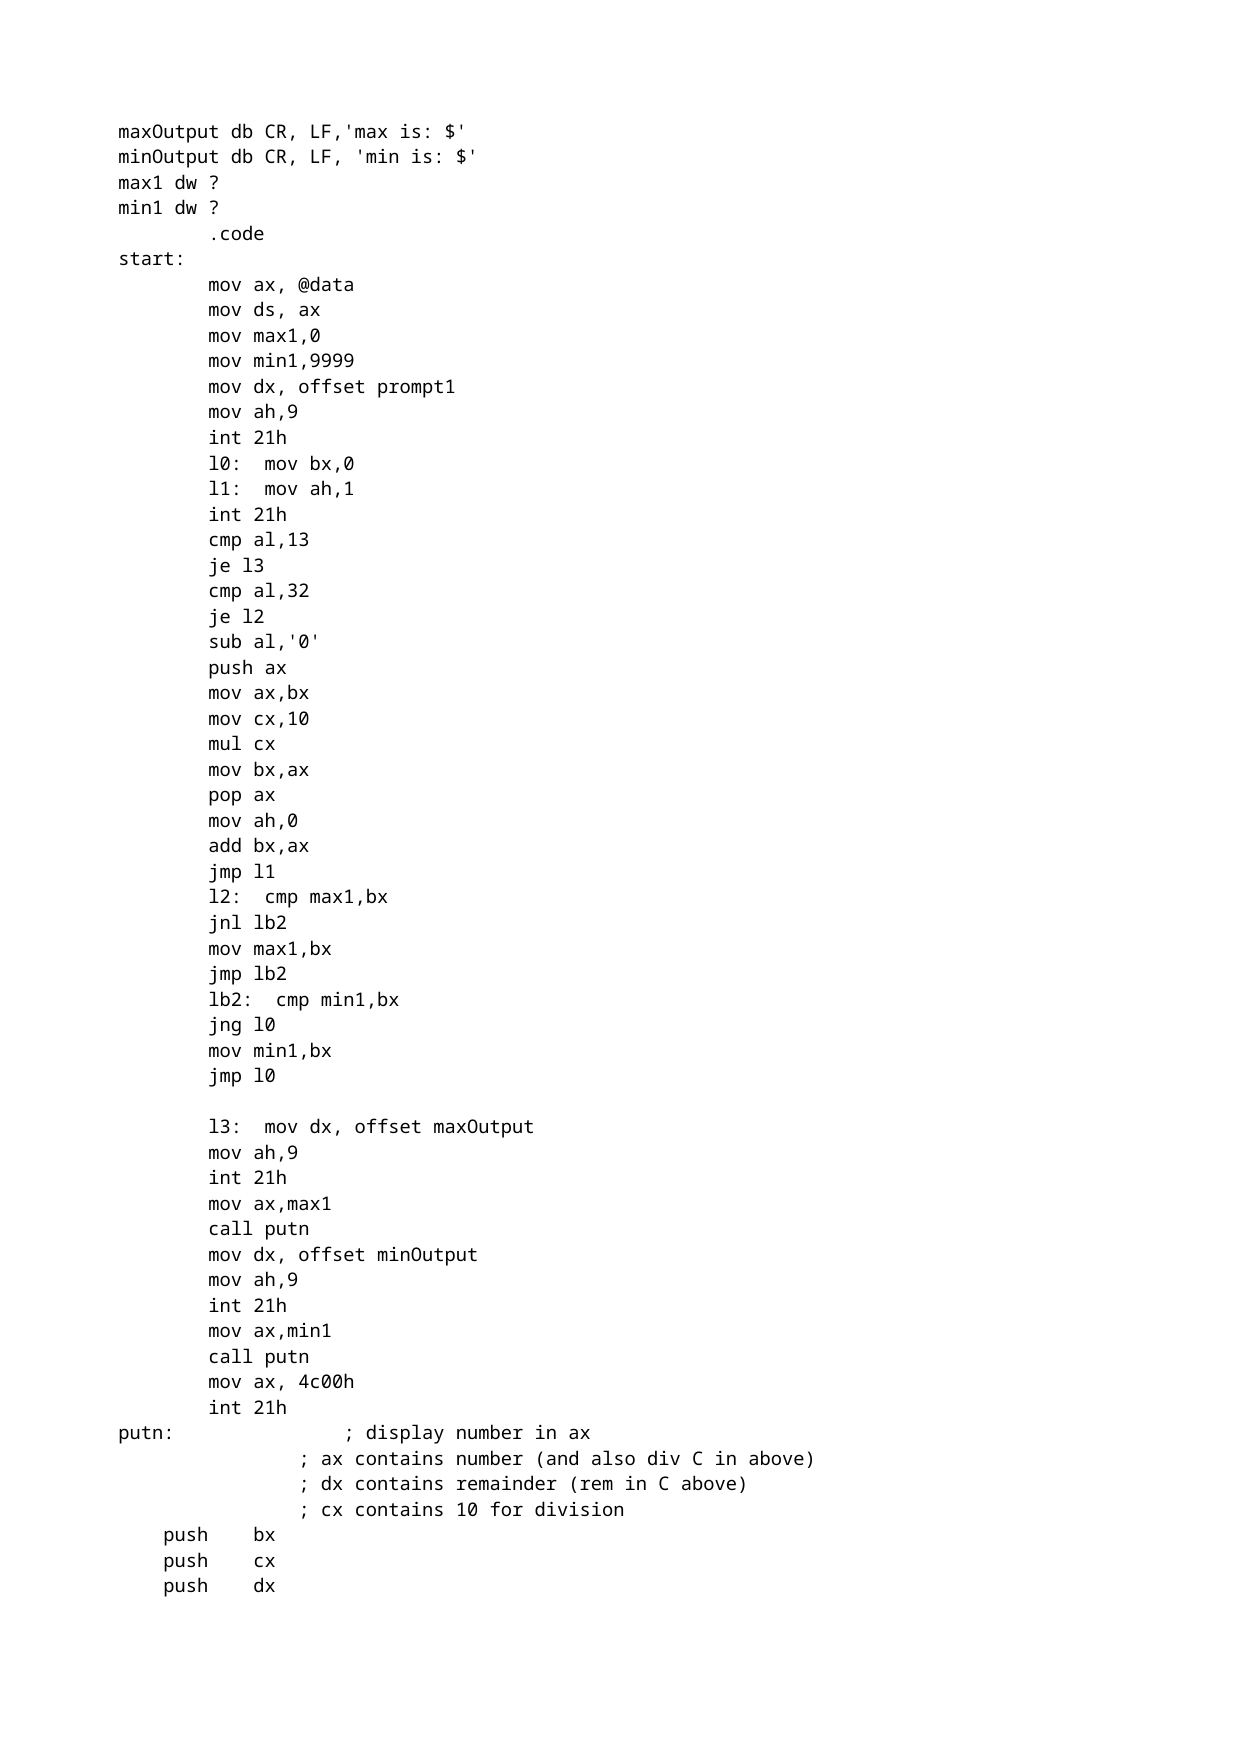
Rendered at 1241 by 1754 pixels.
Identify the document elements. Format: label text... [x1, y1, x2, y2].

text l3: mov dx, offset maxOutput [118, 1113, 1122, 1139]
text mov ax,min1 [118, 1318, 1122, 1343]
text .code [118, 220, 1122, 246]
text int 21h [118, 1394, 1122, 1420]
text mov ax,max1 [118, 1190, 1122, 1216]
text mov ax, 4c00h [118, 1369, 1122, 1394]
text ; ax contains number (and also div C in above) [118, 1445, 1122, 1471]
text maxOutput db CR, LF,'max is: $' [118, 118, 1122, 144]
text mov ah,9 [118, 1139, 1122, 1164]
text mov bx,ax [118, 756, 1122, 782]
text mul cx [118, 731, 1122, 756]
text jmp l1 [118, 858, 1122, 884]
text jmp l0 [118, 1062, 1122, 1088]
text push dx [118, 1573, 1122, 1598]
text pop ax [118, 782, 1122, 807]
text mov min1,9999 [118, 348, 1122, 373]
text jng l0 [118, 1011, 1122, 1037]
text jmp lb2 [118, 960, 1122, 986]
text mov max1,bx [118, 935, 1122, 960]
text min1 dw ? [118, 195, 1122, 220]
text int 21h [118, 501, 1122, 526]
text add bx,ax [118, 833, 1122, 858]
text lb2: cmp min1,bx [118, 986, 1122, 1011]
text l1: mov ah,1 [118, 475, 1122, 501]
text mov dx, offset prompt1 [118, 373, 1122, 399]
text putn: ; display number in ax [118, 1420, 1122, 1445]
text mov ah,0 [118, 807, 1122, 833]
text call putn [118, 1216, 1122, 1241]
text je l2 [118, 603, 1122, 628]
text l0: mov bx,0 [118, 450, 1122, 475]
text mov ds, ax [118, 297, 1122, 322]
text int 21h [118, 1292, 1122, 1318]
text int 21h [118, 424, 1122, 450]
text mov ax, @data [118, 271, 1122, 297]
text mov ah,9 [118, 399, 1122, 424]
text cmp al,32 [118, 577, 1122, 603]
text int 21h [118, 1164, 1122, 1190]
text je l3 [118, 552, 1122, 577]
text mov max1,0 [118, 322, 1122, 348]
text push cx [118, 1547, 1122, 1573]
text minOutput db CR, LF, 'min is: $' [118, 144, 1122, 169]
text call putn [118, 1343, 1122, 1369]
text ; dx contains remainder (rem in C above) [118, 1471, 1122, 1496]
text start: [118, 246, 1122, 271]
text max1 dw ? [118, 169, 1122, 195]
text mov dx, offset minOutput [118, 1241, 1122, 1267]
text push ax [118, 654, 1122, 679]
text jnl lb2 [118, 909, 1122, 935]
text mov ax,bx [118, 679, 1122, 705]
text mov ah,9 [118, 1267, 1122, 1292]
text push bx [118, 1522, 1122, 1547]
text l2: cmp max1,bx [118, 884, 1122, 909]
text sub al,'0' [118, 628, 1122, 654]
text cmp al,13 [118, 526, 1122, 552]
text ; cx contains 10 for division [118, 1496, 1122, 1522]
text mov min1,bx [118, 1037, 1122, 1062]
text mov cx,10 [118, 705, 1122, 731]
